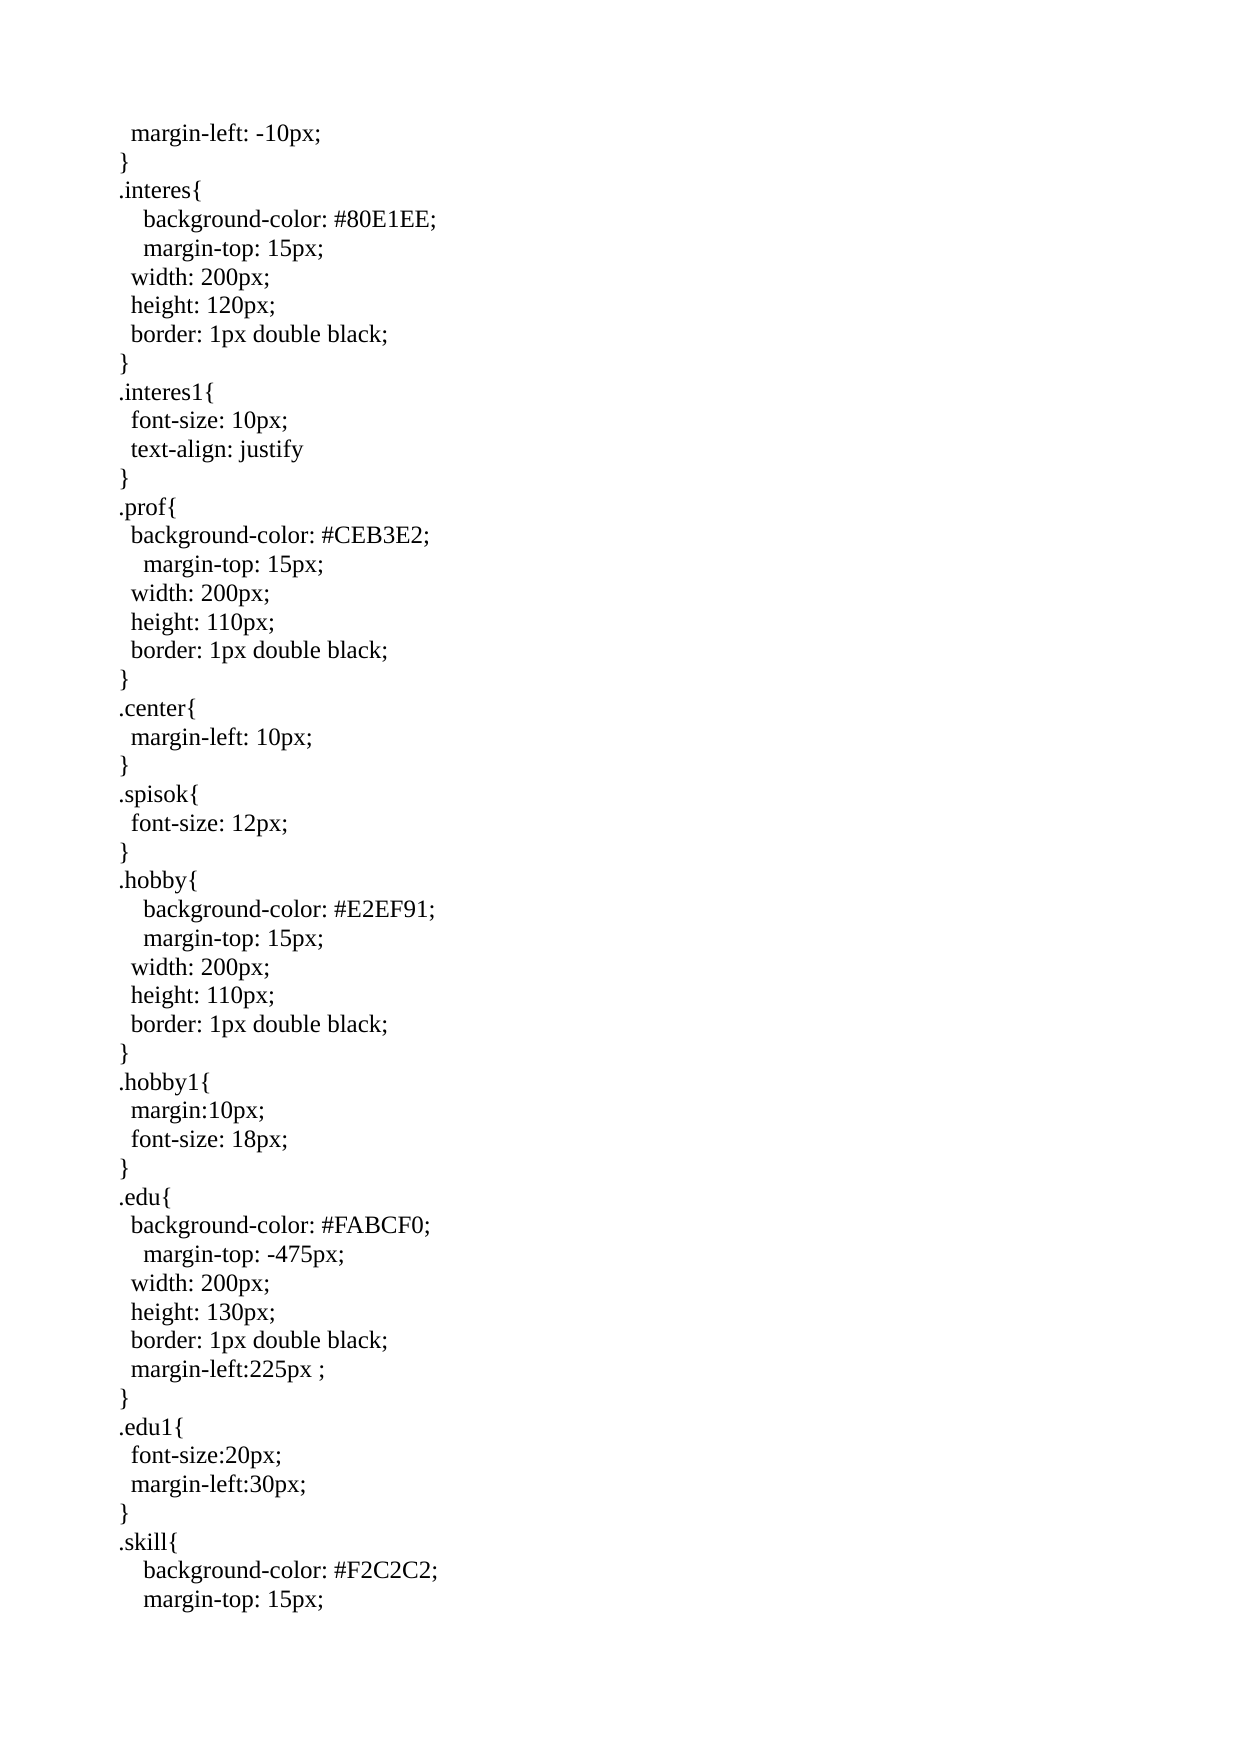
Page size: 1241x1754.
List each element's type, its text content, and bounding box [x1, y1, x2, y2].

text .edu{ [118, 1182, 1122, 1211]
text font-size: 12px; [118, 808, 1122, 837]
text margin-top: 15px; [118, 233, 1122, 262]
text } [118, 1038, 1122, 1067]
text font-size: 18px; [118, 1124, 1122, 1153]
text } [118, 147, 1122, 176]
text .interes{ [118, 176, 1122, 204]
text margin-top: 15px; [118, 549, 1122, 578]
text margin-left: 10px; [118, 722, 1122, 751]
text .center{ [118, 693, 1122, 722]
text } [118, 348, 1122, 377]
text font-size: 10px; [118, 406, 1122, 434]
text width: 200px; [118, 952, 1122, 981]
text height: 130px; [118, 1297, 1122, 1326]
text } [118, 751, 1122, 779]
text border: 1px double black; [118, 319, 1122, 348]
text } [118, 1498, 1122, 1527]
text .hobby{ [118, 866, 1122, 894]
text } [118, 664, 1122, 693]
text margin-top: 15px; [118, 923, 1122, 952]
text } [118, 1383, 1122, 1412]
text } [118, 463, 1122, 492]
text height: 120px; [118, 291, 1122, 319]
text } [118, 1153, 1122, 1182]
text margin-left:225px ; [118, 1354, 1122, 1383]
text border: 1px double black; [118, 1009, 1122, 1038]
text margin-top: -475px; [118, 1239, 1122, 1268]
text height: 110px; [118, 607, 1122, 636]
text margin-top: 15px; [118, 1584, 1122, 1613]
text margin-left:30px; [118, 1469, 1122, 1498]
text .prof{ [118, 492, 1122, 521]
text width: 200px; [118, 578, 1122, 607]
text .interes1{ [118, 377, 1122, 406]
text font-size:20px; [118, 1441, 1122, 1469]
text background-color: #E2EF91; [118, 894, 1122, 923]
text border: 1px double black; [118, 636, 1122, 664]
text } [118, 837, 1122, 866]
text background-color: #80E1EE; [118, 204, 1122, 233]
text background-color: #CEB3E2; [118, 521, 1122, 549]
text background-color: #FABCF0; [118, 1211, 1122, 1239]
text margin:10px; [118, 1096, 1122, 1124]
text .edu1{ [118, 1412, 1122, 1441]
text width: 200px; [118, 262, 1122, 291]
text height: 110px; [118, 981, 1122, 1009]
text width: 200px; [118, 1268, 1122, 1297]
text .hobby1{ [118, 1067, 1122, 1096]
text .skill{ [118, 1527, 1122, 1556]
text .spisok{ [118, 779, 1122, 808]
text background-color: #F2C2C2; [118, 1556, 1122, 1584]
text margin-left: -10px; [118, 118, 1122, 147]
text text-align: justify [118, 434, 1122, 463]
text border: 1px double black; [118, 1326, 1122, 1354]
